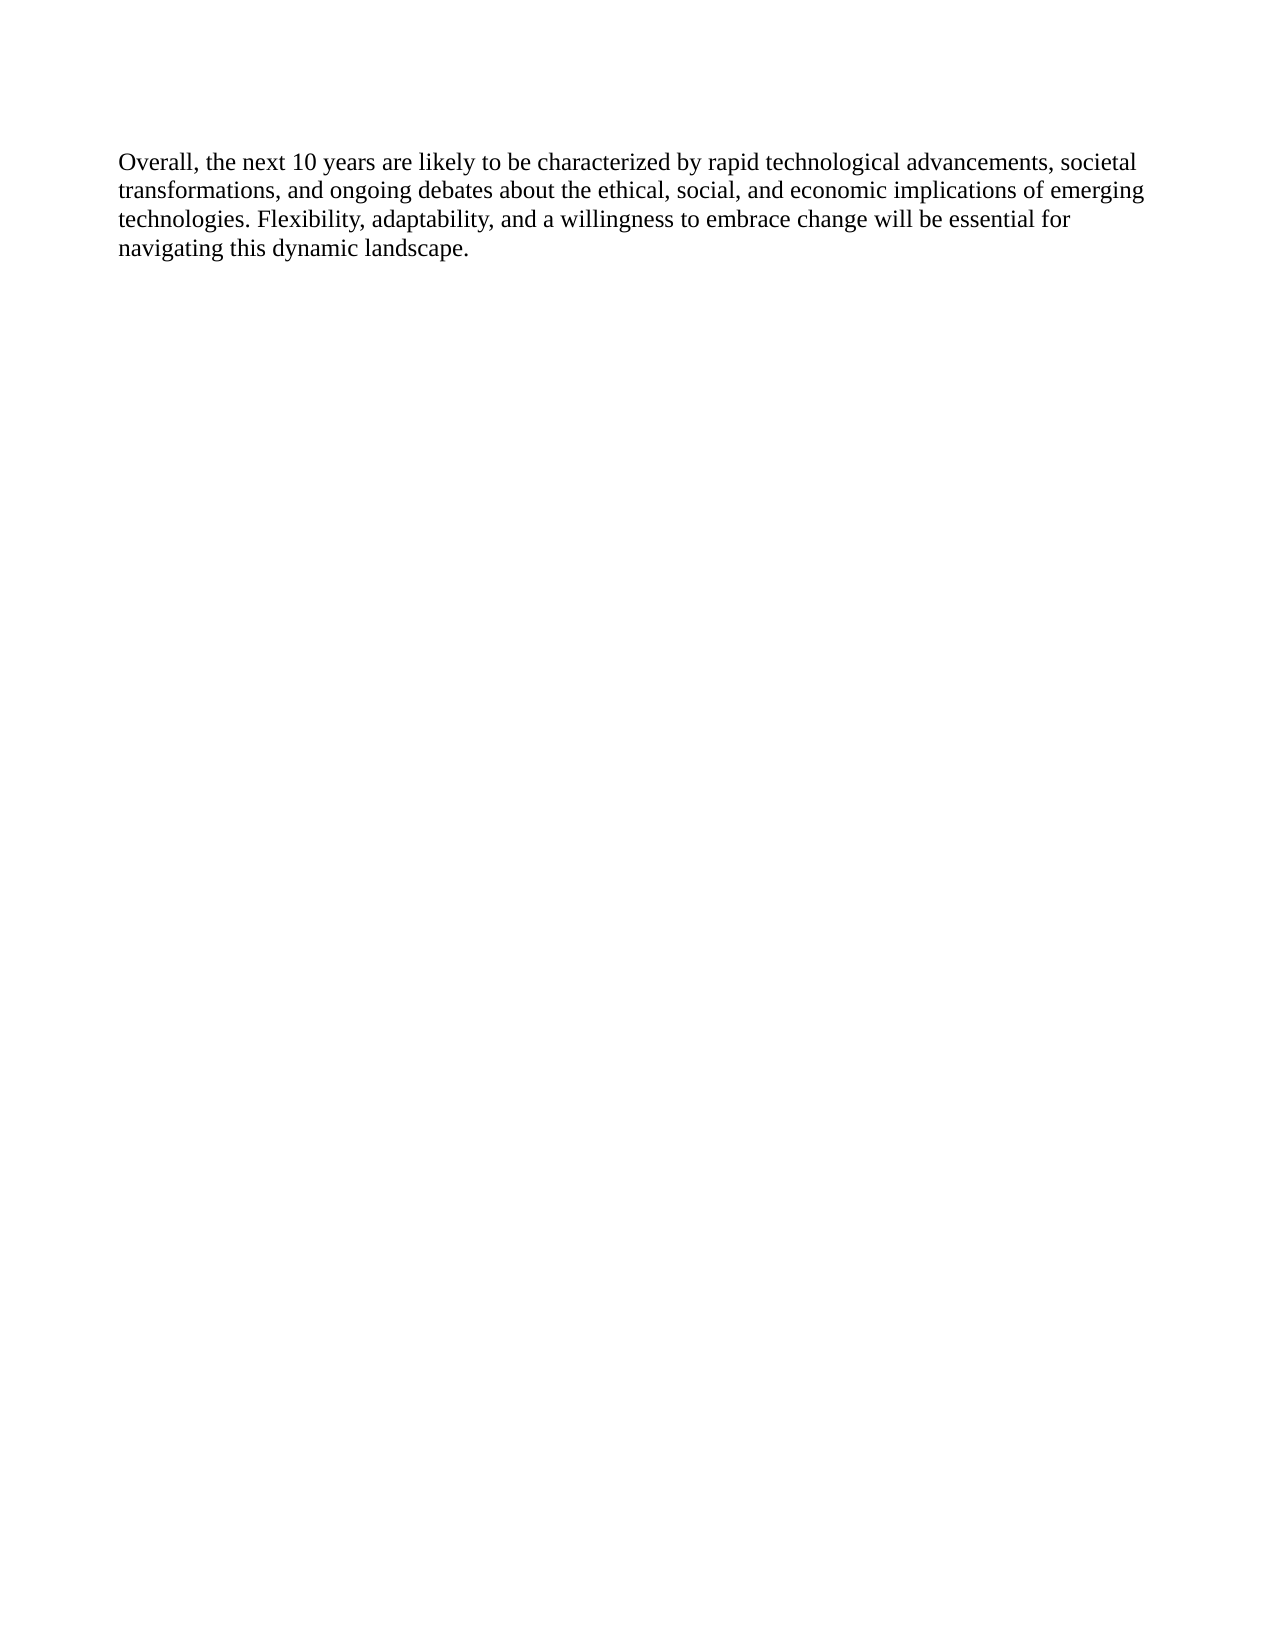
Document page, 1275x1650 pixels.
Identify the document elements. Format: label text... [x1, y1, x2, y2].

text Overall, the next 10 years are likely to be characterized by rapid technological advancements, societal transformations, and ongoing debates about the ethical, social, and economic implications of emerging technologies. Flexibility, adaptability, and a willingness to embrace change will be essential for navigating this dynamic landscape. [118, 147, 1157, 262]
